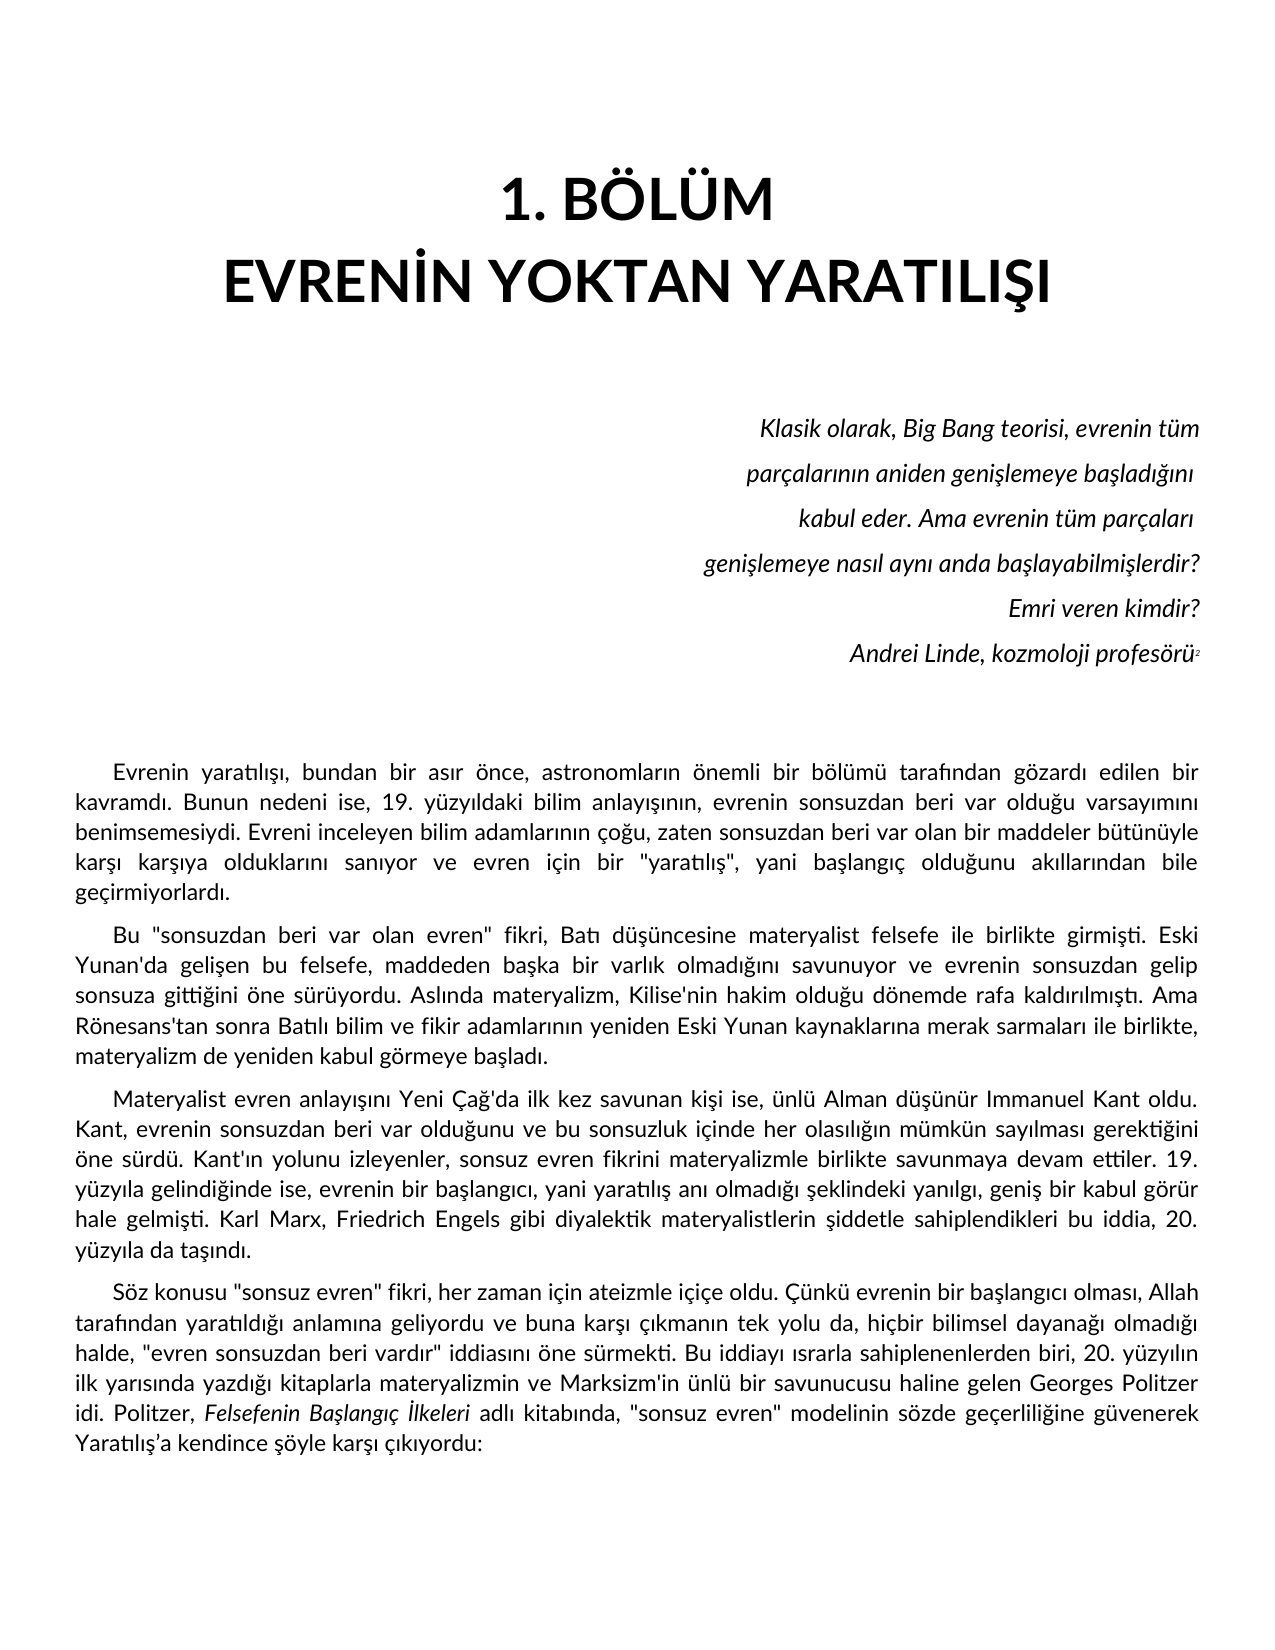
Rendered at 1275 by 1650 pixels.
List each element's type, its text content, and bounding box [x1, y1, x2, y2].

subtitle 1. BÖLÜM [75, 162, 1200, 232]
text Emri veren kimdir? [75, 593, 1200, 623]
text Evrenin yaratılışı, bundan bir asır önce, astronomların önemli bir bölümü tarafından gözardı edilen bir kavramdı. Bunun nedeni ise, 19. yüzyıldaki bilim anlayışının, evrenin sonsuzdan beri var olduğu varsayımını benimsemesiydi. Evreni inceleyen bilim adamlarının çoğu, zaten sonsuzdan beri var olan bir maddeler bütünüyle karşı karşıya olduklarını sanıyor ve evren için bir "yaratılış", yani başlangıç olduğunu akıllarından bile geçirmiyorlardı. [75, 757, 1200, 906]
subtitle EVRENİN YOKTAN YARATILIŞI [75, 245, 1200, 315]
text Andrei Linde, kozmoloji profesörü2 [75, 638, 1200, 668]
text Klasik olarak, Big Bang teorisi, evrenin tüm parçalarının aniden genişlemeye başladığını kabul eder. Ama evrenin tüm parçaları genişlemeye nasıl aynı anda başlayabilmişlerdir? [75, 413, 1200, 578]
text Söz konusu "sonsuz evren" fikri, her zaman için ateizmle içiçe oldu. Çünkü evrenin bir başlangıcı olması, Allah tarafından yaratıldığı anlamına geliyordu ve buna karşı çıkmanın tek yolu da, hiçbir bilimsel dayanağı olmadığı halde, "evren sonsuzdan beri vardır" iddiasını öne sürmekti. Bu iddiayı ısrarla sahiplenenlerden biri, 20. yüzyılın ilk yarısında yazdığı kitaplarla materyalizmin ve Marksizm'in ünlü bir savunucusu haline gelen Georges Politzer idi. Politzer, Felsefenin Başlangıç İlkeleri adlı kitabında, "sonsuz evren" modelinin sözde geçerliliğine güvenerek Yaratılış’a kendince şöyle karşı çıkıyordu: [75, 1278, 1200, 1457]
text Bu "sonsuzdan beri var olan evren" fikri, Batı düşüncesine materyalist felsefe ile birlikte girmişti. Eski Yunan'da gelişen bu felsefe, maddeden başka bir varlık olmadığını savunuyor ve evrenin sonsuzdan gelip sonsuza gittiğini öne sürüyordu. Aslında materyalizm, Kilise'nin hakim olduğu dönemde rafa kaldırılmıştı. Ama Rönesans'tan sonra Batılı bilim ve fikir adamlarının yeniden Eski Yunan kaynaklarına merak sarmaları ile birlikte, materyalizm de yeniden kabul görmeye başladı. [75, 921, 1200, 1069]
text Materyalist evren anlayışını Yeni Çağ'da ilk kez savunan kişi ise, ünlü Alman düşünür Immanuel Kant oldu. Kant, evrenin sonsuzdan beri var olduğunu ve bu sonsuzluk içinde her olasılığın mümkün sayılması gerektiğini öne sürdü. Kant'ın yolunu izleyenler, sonsuz evren fikrini materyalizmle birlikte savunmaya devam ettiler. 19. yüzyıla gelindiğinde ise, evrenin bir başlangıcı, yani yaratılış anı olmadığı şeklindeki yanılgı, geniş bir kabul görür hale gelmişti. Karl Marx, Friedrich Engels gibi diyalektik materyalistlerin şiddetle sahiplendikleri bu iddia, 20. yüzyıla da taşındı. [75, 1084, 1200, 1263]
